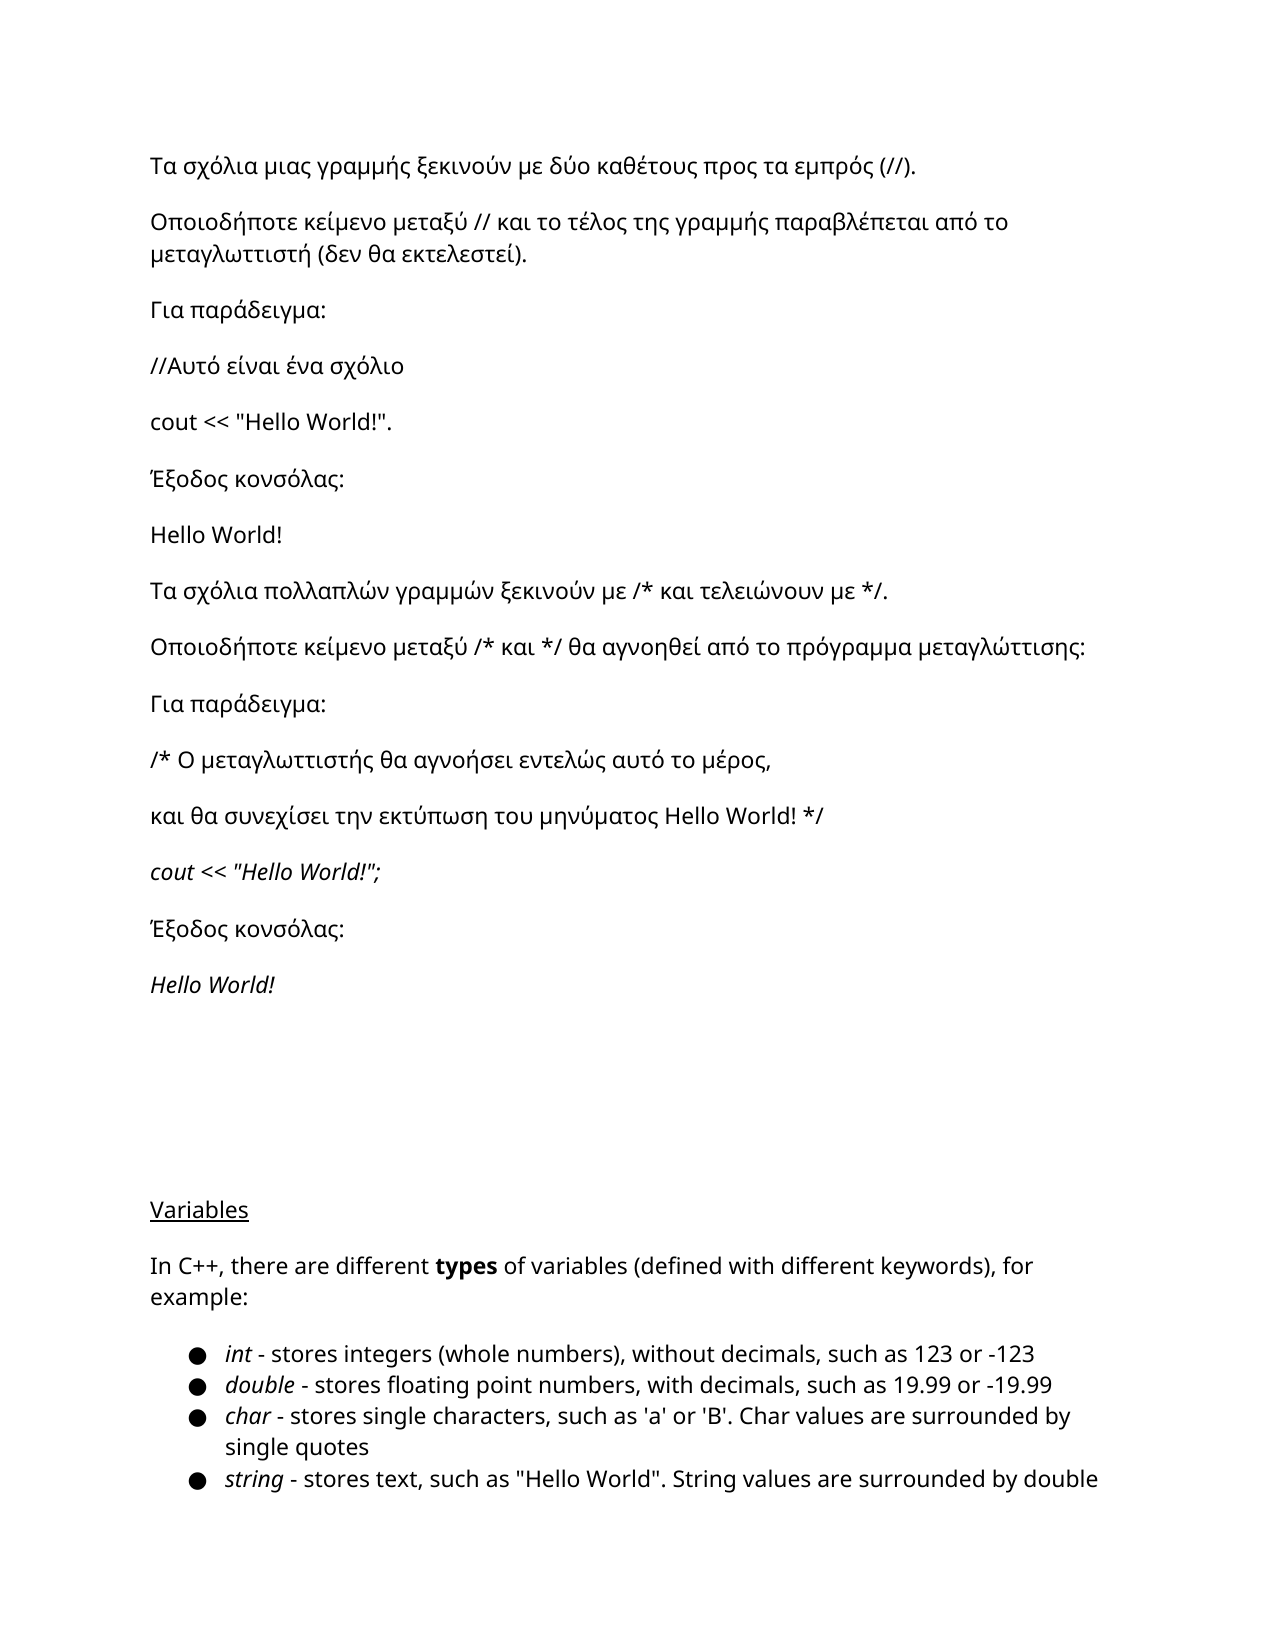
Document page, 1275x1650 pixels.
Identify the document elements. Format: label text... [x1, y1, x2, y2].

text Έξοδος κονσόλας: [150, 462, 1125, 494]
text Για παράδειγμα: [150, 294, 1125, 325]
list string - stores text, such as "Hello World". String values are surrounded by double [187, 1462, 1125, 1494]
text Hello World! [150, 519, 1125, 550]
text Οποιοδήποτε κείμενο μεταξύ // και το τέλος της γραμμής παραβλέπεται από το μεταγλωττιστή (δεν θα εκτελεστεί). [150, 206, 1125, 269]
text Τα σχόλια μιας γραμμής ξεκινούν με δύο καθέτους προς τα εμπρός (//). [150, 150, 1125, 181]
text Οποιοδήποτε κείμενο μεταξύ /* και */ θα αγνοηθεί από το πρόγραμμα μεταγλώττισης: [150, 631, 1125, 662]
list int - stores integers (whole numbers), without decimals, such as 123 or -123 [187, 1337, 1125, 1369]
list char - stores single characters, such as 'a' or 'B'. Char values are surrounded by single quotes [187, 1400, 1125, 1462]
text και θα συνεχίσει την εκτύπωση του μηνύματος Hello World! */ [150, 800, 1125, 831]
text cout << "Hello World!"; [150, 856, 1125, 887]
text Έξοδος κονσόλας: [150, 912, 1125, 944]
text /* Ο μεταγλωττιστής θα αγνοήσει εντελώς αυτό το μέρος, [150, 744, 1125, 775]
text Για παράδειγμα: [150, 687, 1125, 719]
text //Αυτό είναι ένα σχόλιο [150, 350, 1125, 381]
text cout << "Hello World!". [150, 406, 1125, 437]
text Τα σχόλια πολλαπλών γραμμών ξεκινούν με /* και τελειώνουν με */. [150, 575, 1125, 606]
text Variables [150, 1194, 1125, 1225]
text In C++, there are different types of variables (defined with different keywords), for example: [150, 1250, 1125, 1312]
list double - stores floating point numbers, with decimals, such as 19.99 or -19.99 [187, 1369, 1125, 1400]
text Hello World! [150, 969, 1125, 1000]
